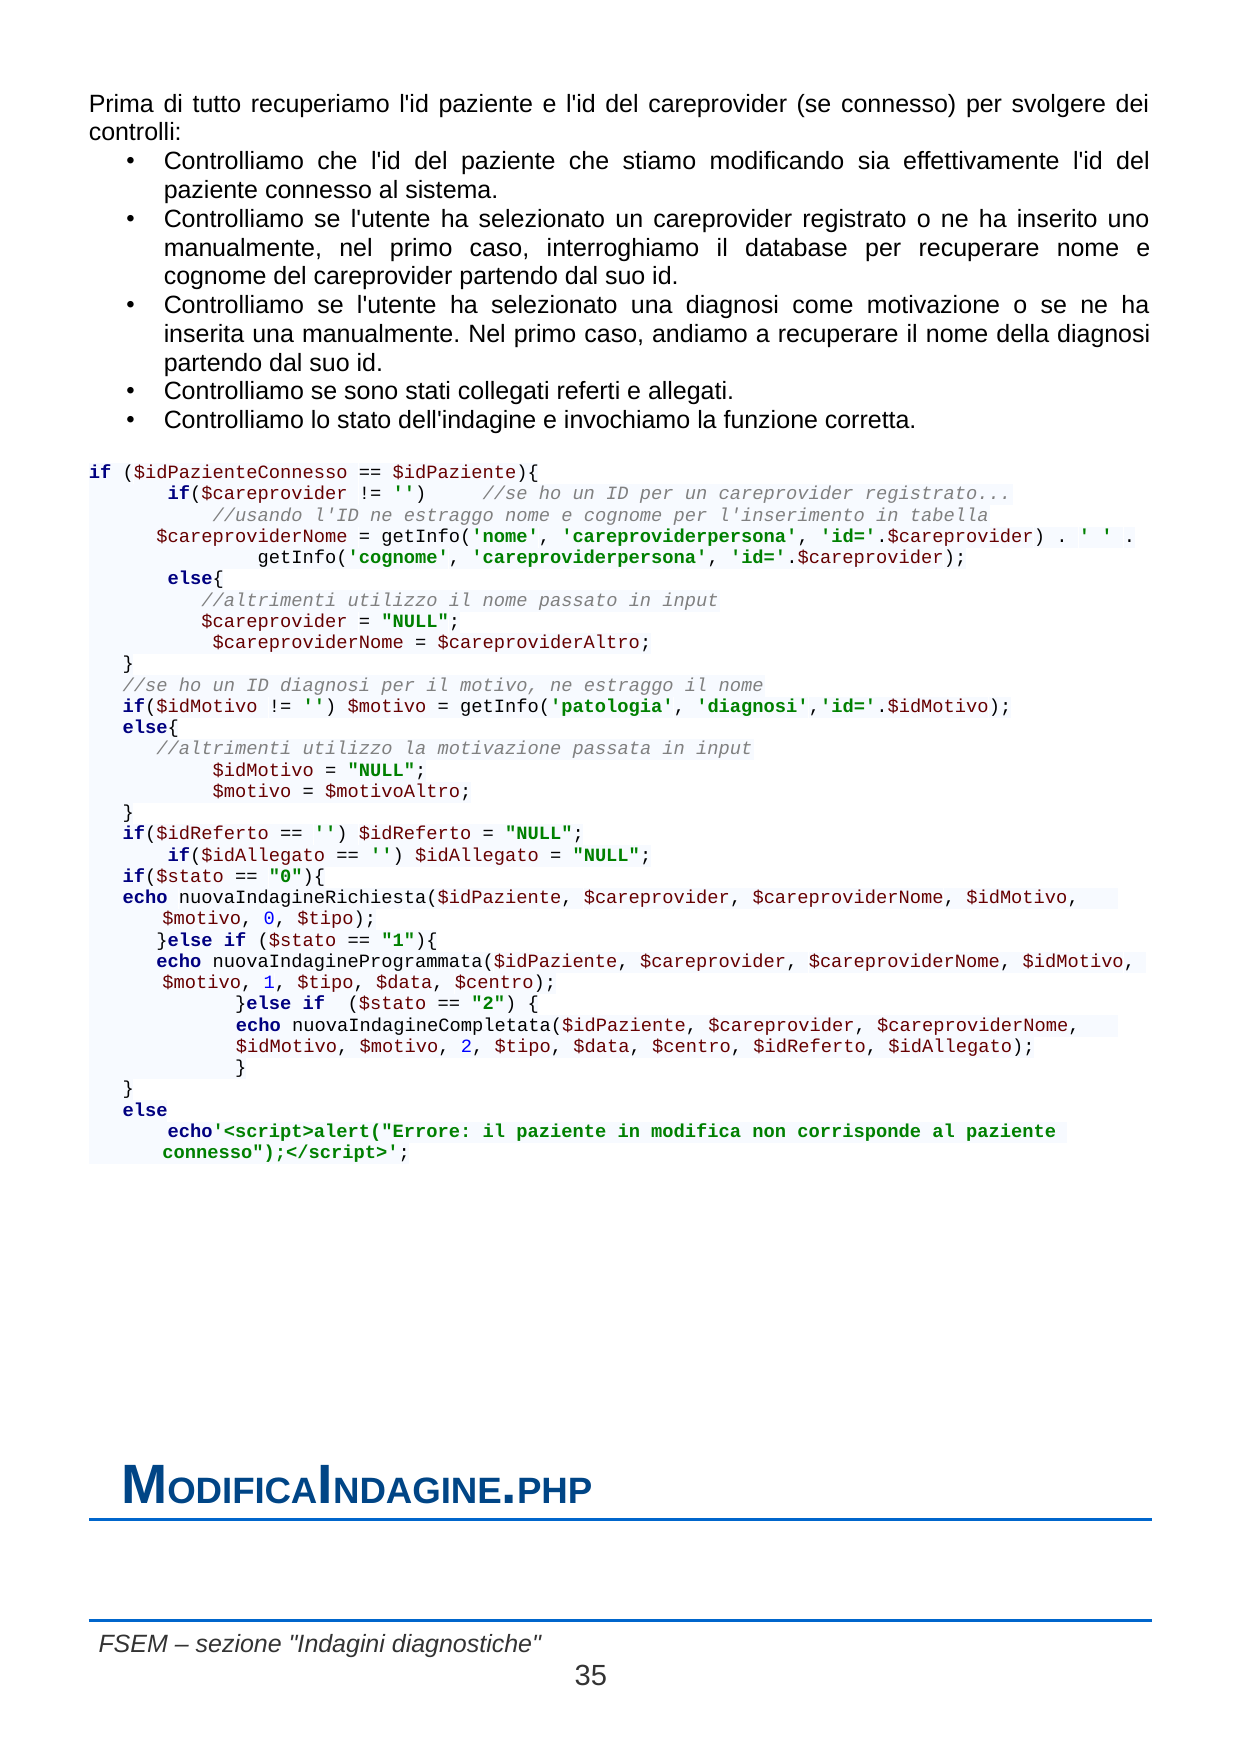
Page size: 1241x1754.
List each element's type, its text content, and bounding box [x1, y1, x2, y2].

list Controlliamo se l'utente ha selezionato un careprovider registrato o ne ha inserito uno manualmente, nel primo caso, interroghiamo il database per recuperare nome e cognome del careprovider partendo dal suo id. [126, 204, 1152, 290]
text if($idAllegato == '') $idAllegato = "NULL"; [88, 845, 1152, 867]
text $careprovider = "NULL"; [88, 612, 1152, 633]
text getInfo('cognome', 'careproviderpersona', 'id='.$careprovider); [88, 548, 1152, 569]
text } [88, 654, 1152, 675]
text else{ [88, 569, 1152, 590]
text if($idReferto == '') $idReferto = "NULL"; [88, 824, 1152, 845]
subtitle ModificaIndagine.php [88, 1448, 1152, 1521]
text if($careprovider != '') //se ho un ID per un careprovider registrato... [88, 484, 1152, 505]
text Prima di tutto recuperiamo l'id paziente e l'id del careprovider (se connesso) per svolgere dei controlli: [88, 88, 1152, 146]
list Controlliamo se sono stati collegati referti e allegati. [126, 376, 1152, 405]
list Controlliamo che l'id del paziente che stiamo modificando sia effettivamente l'id del paziente connesso al sistema. [126, 146, 1152, 204]
text } [88, 803, 1152, 824]
text if ($idPazienteConnesso == $idPaziente){ [88, 463, 1152, 484]
text //altrimenti utilizzo la motivazione passata in input [88, 739, 1152, 760]
text } [88, 1079, 1152, 1100]
text } [88, 1058, 1152, 1079]
text $idMotivo = "NULL"; [88, 760, 1152, 782]
text echo nuovaIndagineProgrammata($idPaziente, $careprovider, $careproviderNome, $idMotivo, $motivo, 1, $tipo, $data, $centro); [88, 952, 1152, 994]
text else{ [88, 718, 1152, 739]
text if($idMotivo != '') $motivo = getInfo('patologia', 'diagnosi','id='.$idMotivo); [88, 697, 1152, 718]
text else [88, 1100, 1152, 1122]
text if($stato == "0"){ [88, 867, 1152, 888]
text echo nuovaIndagineCompletata($idPaziente, $careprovider, $careproviderNome, $idMotivo, $motivo, 2, $tipo, $data, $centro, $idReferto, $idAllegato); [88, 1015, 1152, 1058]
text $careproviderNome = $careproviderAltro; [88, 633, 1152, 654]
text $motivo = $motivoAltro; [88, 782, 1152, 803]
text echo nuovaIndagineRichiesta($idPaziente, $careprovider, $careproviderNome, $idMotivo, $motivo, 0, $tipo); [88, 888, 1152, 930]
text }else if ($stato == "2") { [88, 994, 1152, 1015]
text //se ho un ID diagnosi per il motivo, ne estraggo il nome [88, 675, 1152, 697]
text //usando l'ID ne estraggo nome e cognome per l'inserimento in tabella [88, 505, 1152, 527]
text echo'<script>alert("Errore: il paziente in modifica non corrisponde al paziente connesso");</script>'; [88, 1122, 1152, 1164]
text //altrimenti utilizzo il nome passato in input [88, 590, 1152, 612]
text $careproviderNome = getInfo('nome', 'careproviderpersona', 'id='.$careprovider) . ' ' . [88, 527, 1152, 548]
text }else if ($stato == "1"){ [88, 930, 1152, 952]
list Controlliamo lo stato dell'indagine e invochiamo la funzione corretta. [126, 405, 1152, 434]
list Controlliamo se l'utente ha selezionato una diagnosi come motivazione o se ne ha inserita una manualmente. Nel primo caso, andiamo a recuperare il nome della diagnosi partendo dal suo id. [126, 290, 1152, 376]
